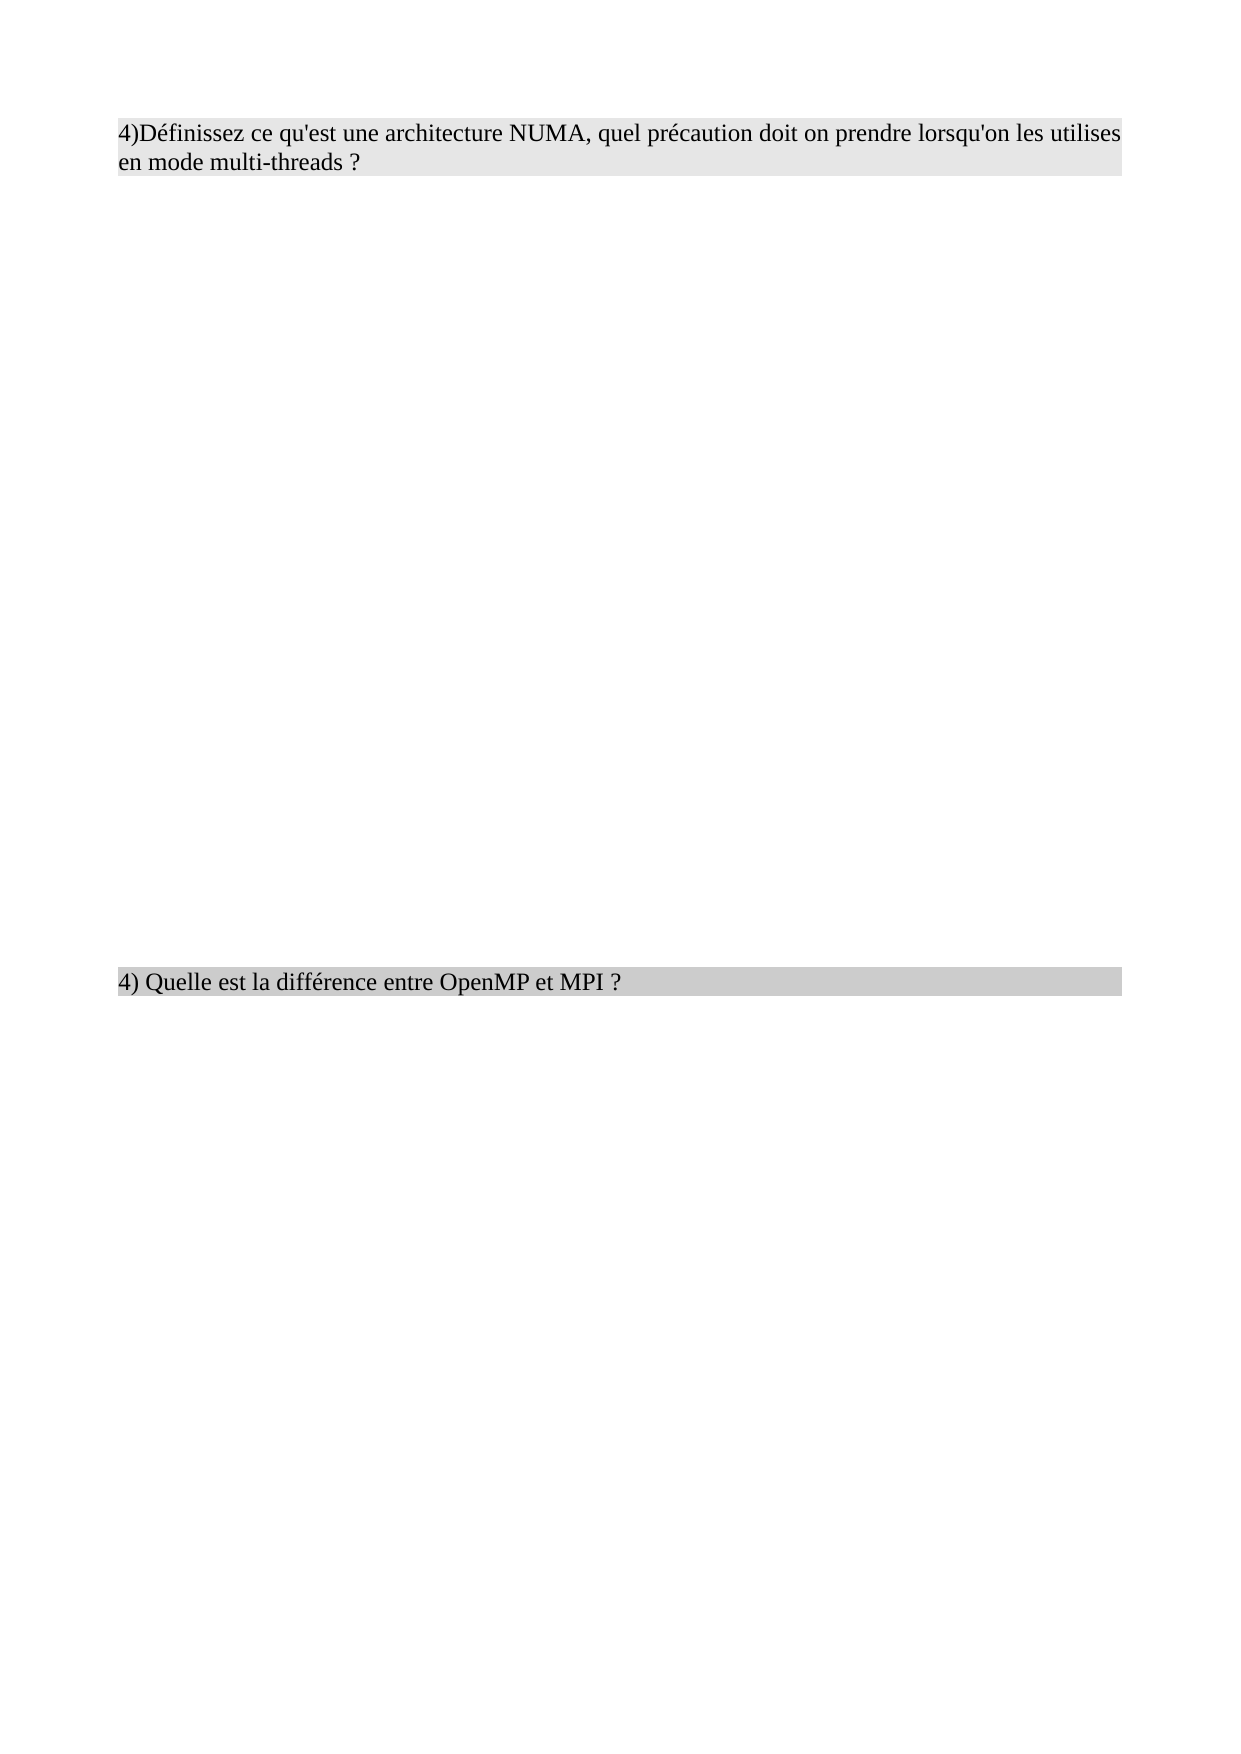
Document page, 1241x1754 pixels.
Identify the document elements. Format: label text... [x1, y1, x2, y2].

text 4)Définissez ce qu'est une architecture NUMA, quel précaution doit on prendre lorsqu'on les utilises en mode multi-threads ? [118, 118, 1122, 176]
text 4) Quelle est la différence entre OpenMP et MPI ? [118, 967, 1122, 996]
